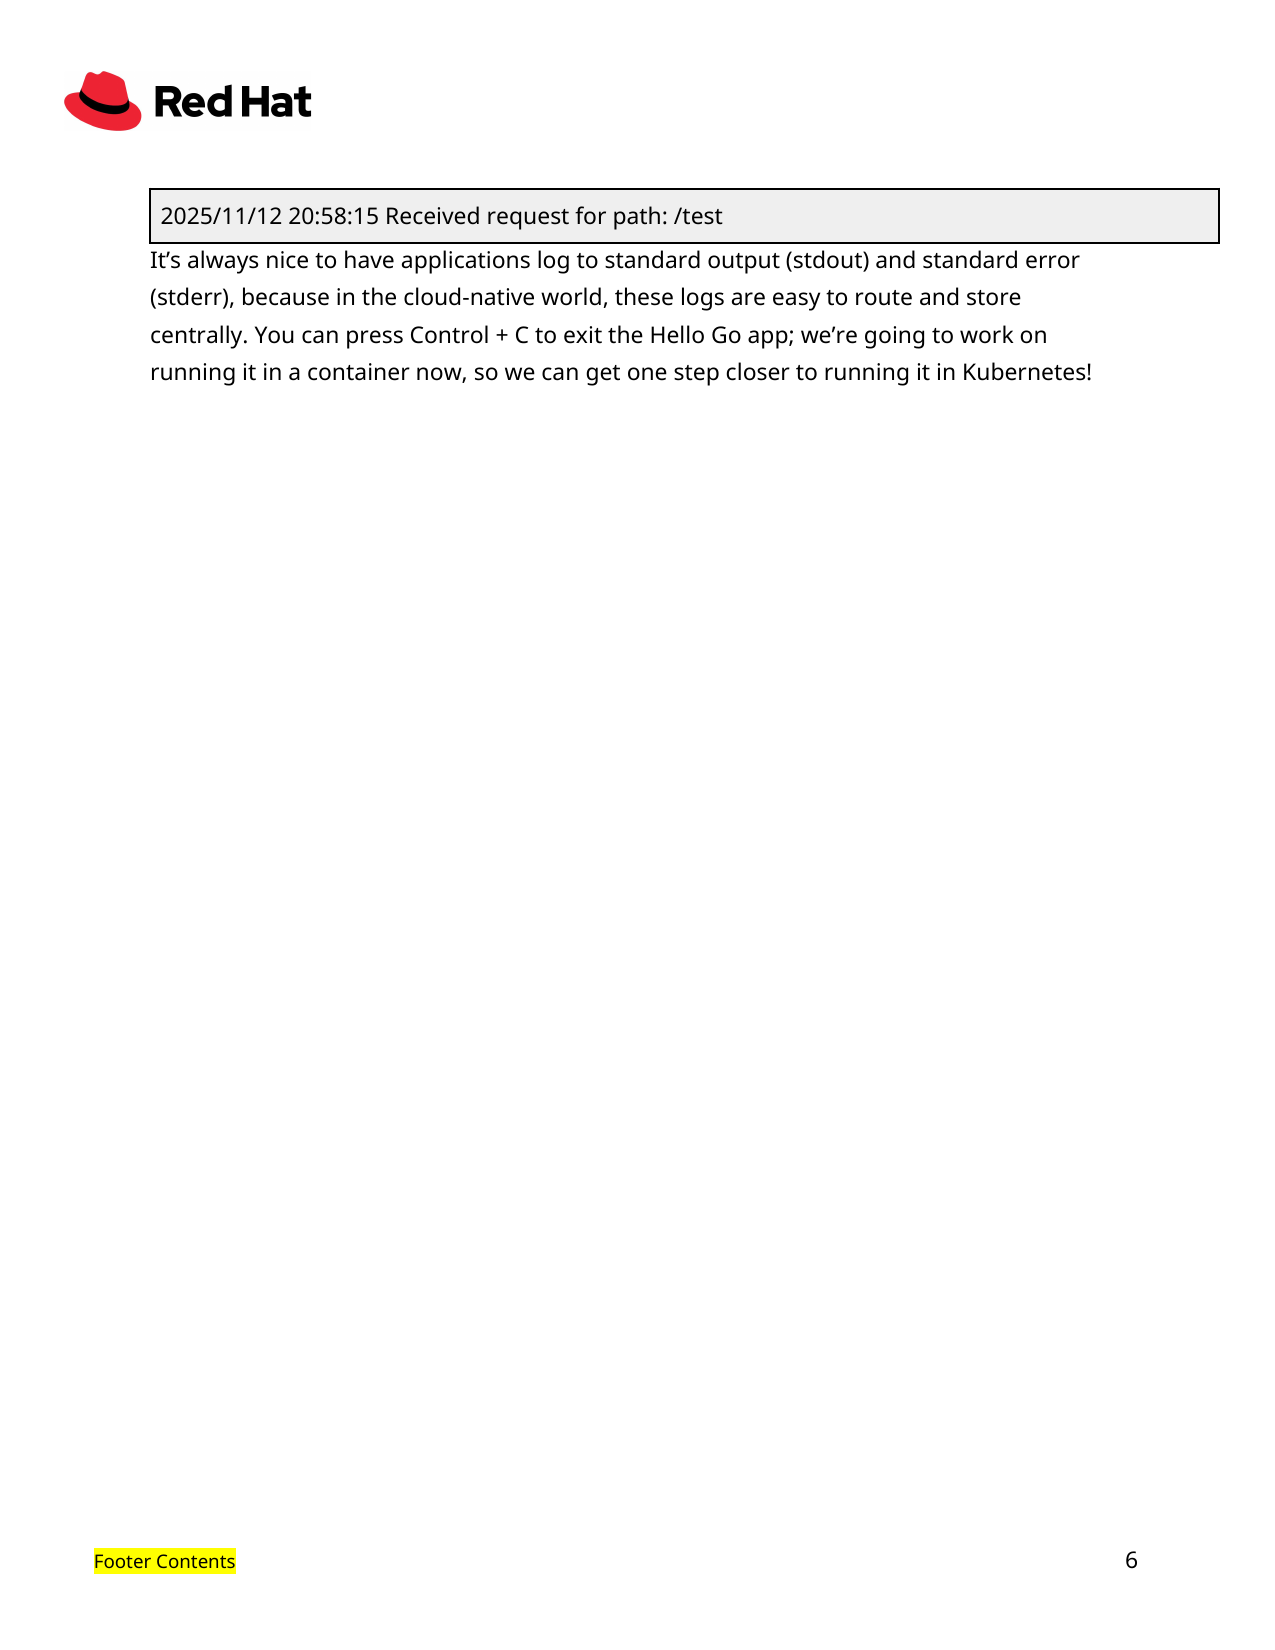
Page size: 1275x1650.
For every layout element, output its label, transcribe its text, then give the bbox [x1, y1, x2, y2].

picture [64, 71, 312, 131]
text It’s always nice to have applications log to standard output (stdout) and standard error (stderr), because in the cloud-native world, these logs are easy to route and store centrally. You can press Control + C to exit the Hello Go app; we’re going to work on running it in a container now, so we can get one step closer to running it in Kubernetes! [150, 244, 1125, 387]
table_header 2025/11/12 20:58:15 Received request for path: /test [151, 190, 1218, 242]
